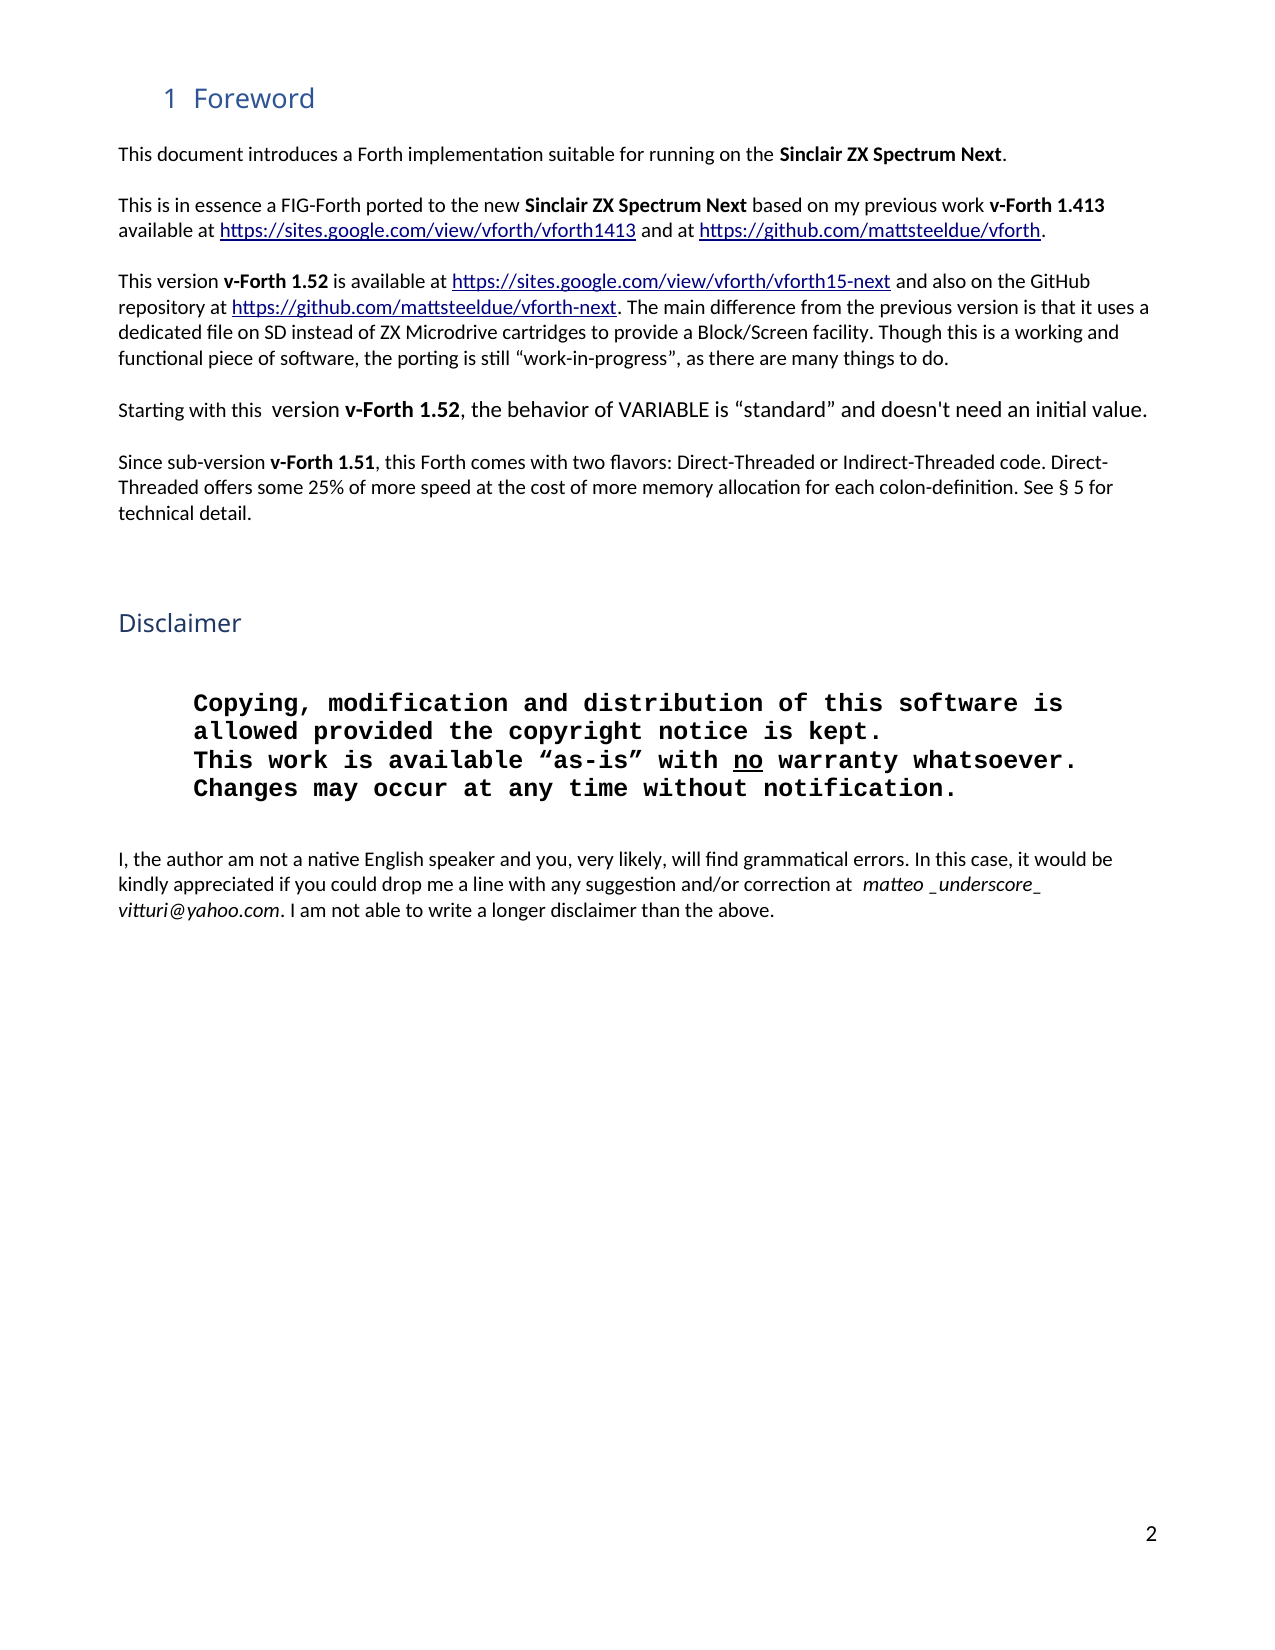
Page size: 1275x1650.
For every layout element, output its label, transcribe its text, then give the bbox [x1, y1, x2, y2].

text Changes may occur at any time without notification. [193, 776, 1157, 804]
text Copying, modification and distribution of this software is allowed provided the copyright notice is kept. [193, 691, 1157, 747]
text This is in essence a FIG-Forth ported to the new Sinclair ZX Spectrum Next based on my previous work v-Forth 1.413 available at https://sites.google.com/view/vforth/vforth1413 and at https://github.com/mattsteeldue/vforth. [118, 192, 1157, 243]
text This work is available “as-is” with no warranty whatsoever. [193, 747, 1157, 776]
text This version v-Forth 1.52 is available at https://sites.google.com/view/vforth/vforth15-next and also on the GitHub repository at https://github.com/mattsteeldue/vforth-next. The main difference from the previous version is that it uses a dedicated file on SD instead of ZX Microdrive cartridges to provide a Block/Screen facility. Though this is a working and functional piece of software, the porting is still “work-in-progress”, as there are many things to do. [118, 268, 1157, 370]
subtitle Foreword [156, 79, 1157, 116]
text Since sub-version v-Forth 1.51, this Forth comes with two flavors: Direct-Threaded or Indirect-Threaded code. Direct-Threaded offers some 25% of more speed at the cost of more memory allocation for each colon-definition. See § 5 for technical detail. [118, 449, 1157, 525]
text I, the author am not a native English speaker and you, very likely, will find grammatical errors. In this case, it would be kindly appreciated if you could drop me a line with any suggestion and/or correction at matteo _underscore_ vitturi@yahoo.com. I am not able to write a longer disclaimer than the above. [118, 846, 1157, 922]
text This document introduces a Forth implementation suitable for running on the Sinclair ZX Spectrum Next. [118, 141, 1157, 167]
text Starting with this version v-Forth 1.52, the behavior of VARIABLE is “standard” and doesn't need an initial value. [118, 396, 1157, 424]
subtitle Disclaimer [118, 606, 1157, 640]
